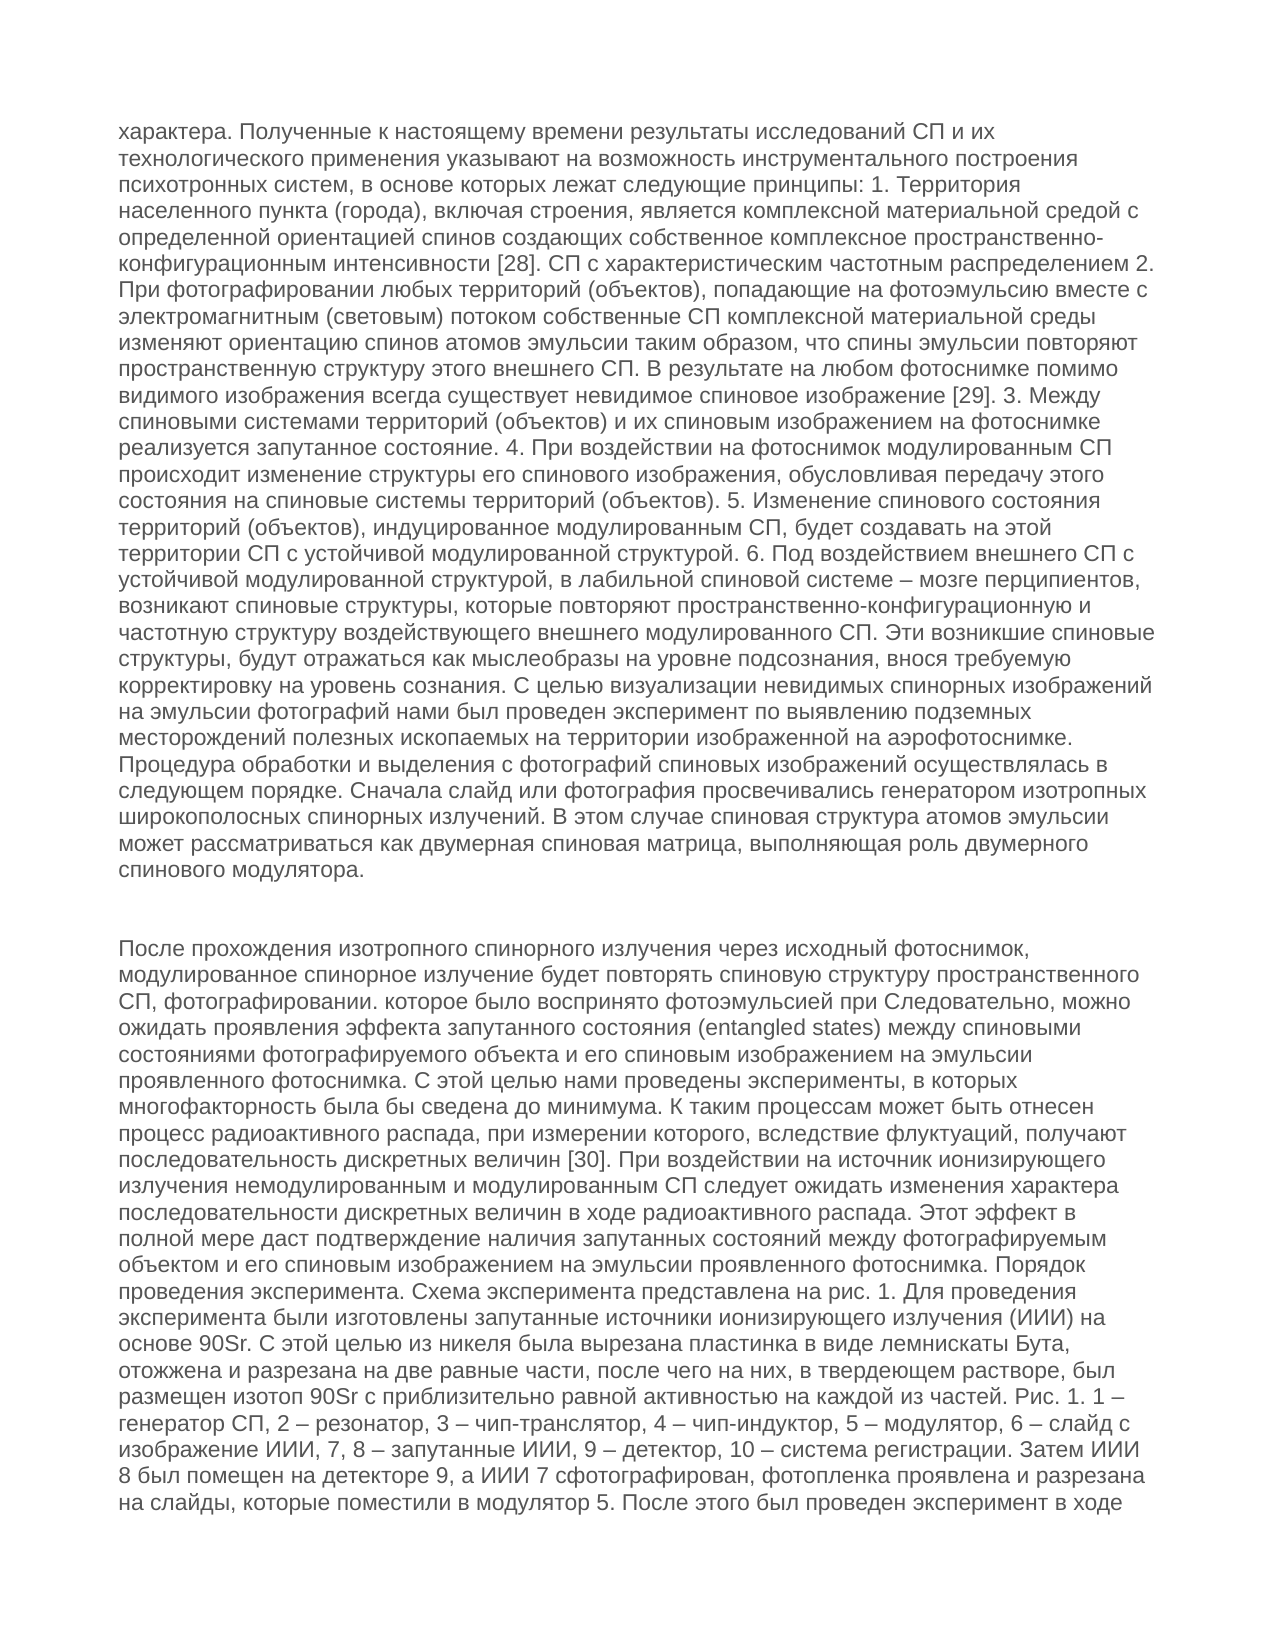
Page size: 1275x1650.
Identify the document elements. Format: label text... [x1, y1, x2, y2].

text характера. Полученные к настоящему времени результаты исследований СП и их технологического применения указывают на возможность инструментального построения психотронных систем, в основе которых лежат следующие принципы: 1. Территория населенного пункта (города), включая строения, является комплексной материальной средой с определенной ориентацией спинов создающих собственное комплексное пространственно-конфигурационным интенсивности [28]. СП с характеристическим частотным распределением 2. При фотографировании любых территорий (объектов), попадающие на фотоэмульсию вместе с электромагнитным (световым) потоком собственные СП комплексной материальной среды изменяют ориентацию спинов атомов эмульсии таким образом, что спины эмульсии повторяют пространственную структуру этого внешнего СП. В результате на любом фотоснимке помимо видимого изображения всегда существует невидимое спиновое изображение [29]. 3. Между спиновыми системами территорий (объектов) и их спиновым изображением на фотоснимке реализуется запутанное состояние. 4. При воздействии на фотоснимок модулированным СП происходит изменение структуры его спинового изображения, обусловливая передачу этого состояния на спиновые системы территорий (объектов). 5. Изменение спинового состояния территорий (объектов), индуцированное модулированным СП, будет создавать на этой территории СП с устойчивой модулированной структурой. 6. Под воздействием внешнего СП с устойчивой модулированной структурой, в лабильной спиновой системе – мозге перципиентов, возникают спиновые структуры, которые повторяют пространственно-конфигурационную и частотную структуру воздействующего внешнего модулированного СП. Эти возникшие спиновые структуры, будут отражаться как мыслеобразы на уровне подсознания, внося требуемую корректировку на уровень сознания. С целью визуализации невидимых спинорных изображений на эмульсии фотографий нами был проведен эксперимент по выявлению подземных месторождений полезных ископаемых на территории изображенной на аэрофотоснимке. Процедура обработки и выделения с фотографий спиновых изображений осуществлялась в следующем порядке. Сначала слайд или фотография просвечивались генератором изотропных широкополосных спинорных излучений. В этом случае спиновая структура атомов эмульсии может рассматриваться как двумерная спиновая матрица, выполняющая роль двумерного спинового модулятора. После прохождения изотропного спинорного излучения через исходный фотоснимок, модулированное спинорное излучение будет повторять спиновую структуру пространственного СП, фотографировании. которое было воспринято фотоэмульсией при Следовательно, можно ожидать проявления эффекта запутанного состояния (entangled states) между спиновыми состояниями фотографируемого объекта и его спиновым изображением на эмульсии проявленного фотоснимка. С этой целью нами проведены эксперименты, в которых многофакторность была бы сведена до минимума. К таким процессам может быть отнесен процесс радиоактивного распада, при измерении которого, вследствие флуктуаций, получают последовательность дискретных величин [30]. При воздействии на источник ионизирующего излучения немодулированным и модулированным СП следует ожидать изменения характера последовательности дискретных величин в ходе радиоактивного распада. Этот эффект в полной мере даст подтверждение наличия запутанных состояний между фотографируемым объектом и его спиновым изображением на эмульсии проявленного фотоснимка. Порядок проведения эксперимента. Схема эксперимента представлена на рис. 1. Для проведения эксперимента были изготовлены запутанные источники ионизирующего излучения (ИИИ) на основе 90Sr. С этой целью из никеля была вырезана пластинка в виде лемнискаты Бута, отожжена и разрезана на две равные части, после чего на них, в твердеющем растворе, был размещен изотоп 90Sr с приблизительно равной активностью на каждой из частей. Рис. 1. 1 – генератор СП, 2 – резонатор, 3 – чип-транслятор, 4 – чип-индуктор, 5 – модулятор, 6 – слайд с изображение ИИИ, 7, 8 – запутанные ИИИ, 9 – детектор, 10 – система регистрации. Затем ИИИ 8 был помещен на детекторе 9, а ИИИ 7 сфотографирован, фотопленка проявлена и разрезана на слайды, которые поместили в модулятор 5. После этого был проведен эксперимент в ходе [118, 118, 1157, 1515]
